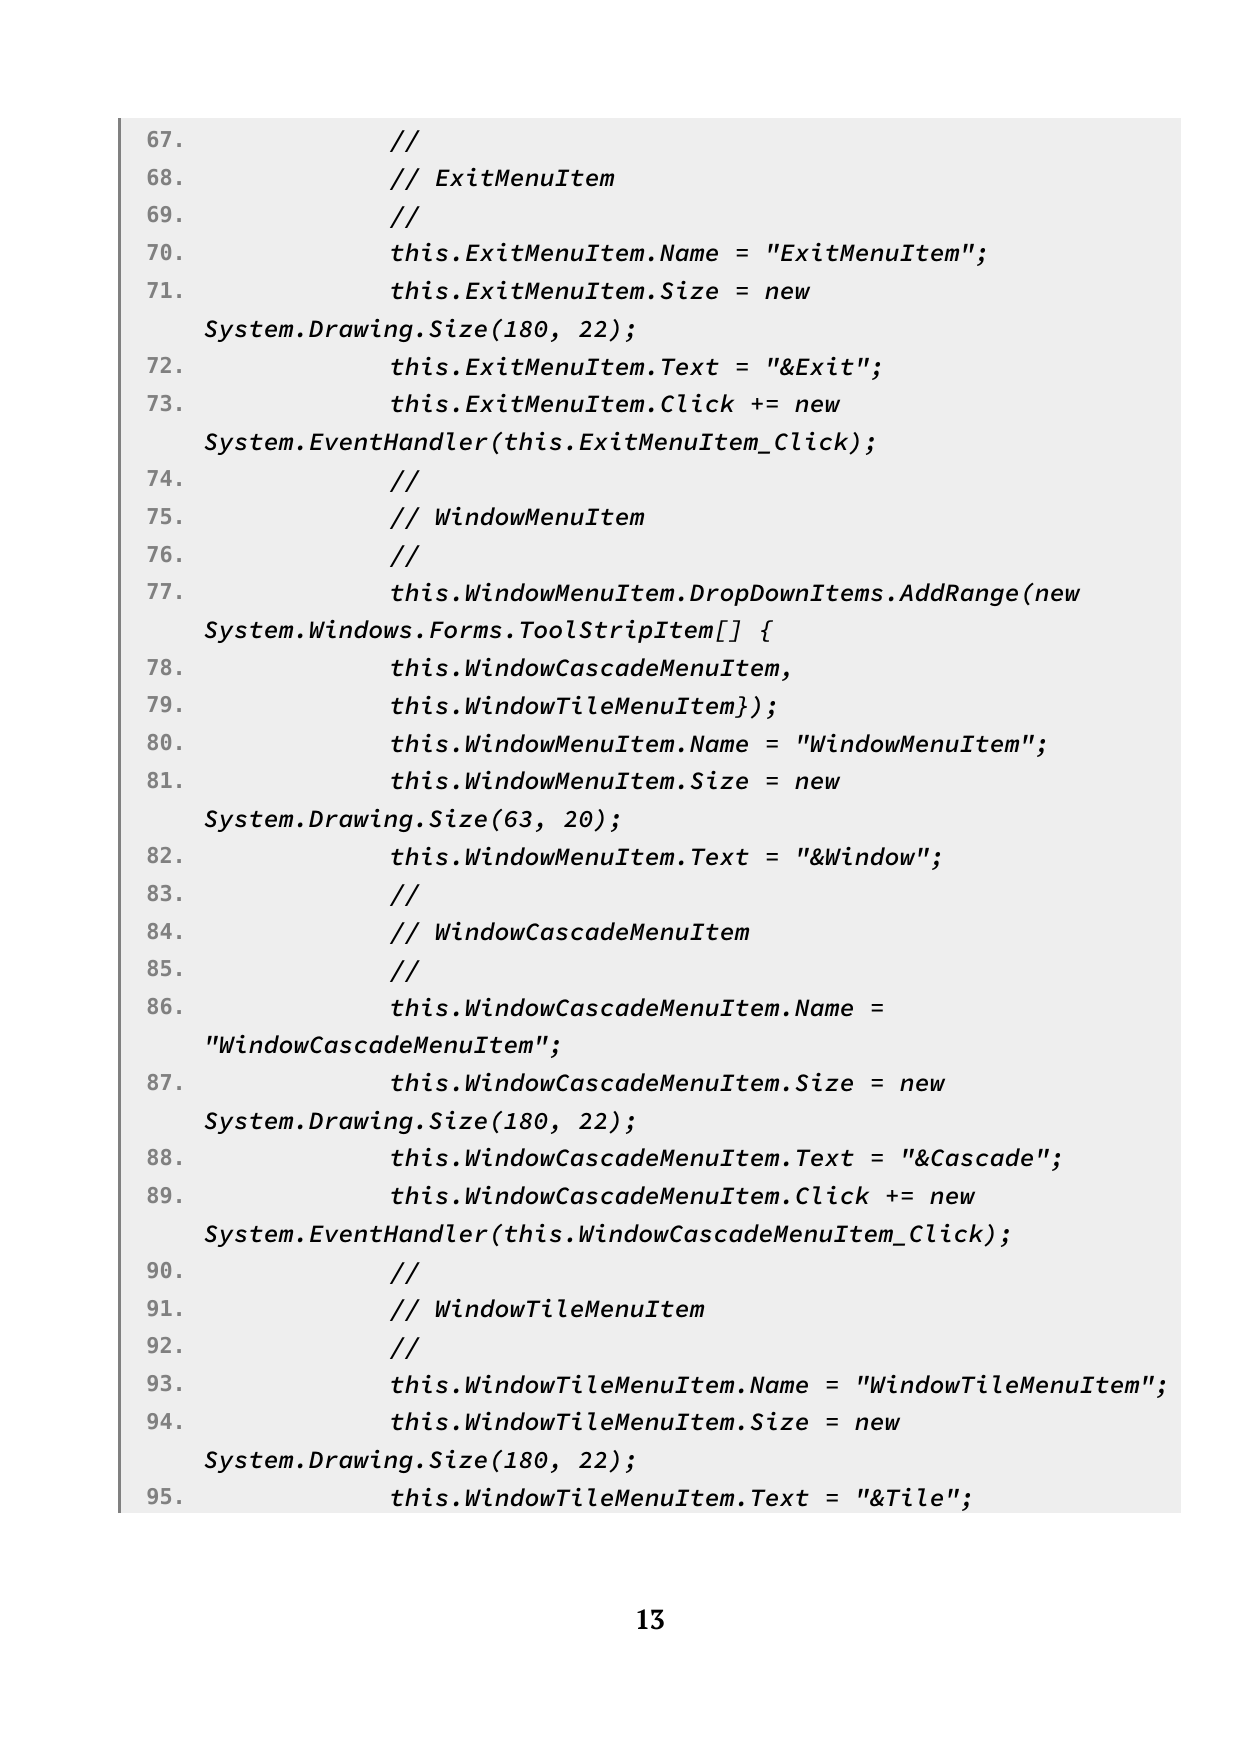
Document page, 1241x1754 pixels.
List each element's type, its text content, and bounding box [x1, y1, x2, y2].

list this.WindowCascadeMenuItem.Text = "&Cascade"; [121, 1136, 1181, 1174]
list this.WindowMenuItem.Name = "WindowMenuItem"; [121, 721, 1181, 759]
list // [121, 948, 1181, 985]
list this.ExitMenuItem.Text = "&Exit"; [121, 344, 1181, 382]
list this.WindowMenuItem.Size = new System.Drawing.Size(63, 20); [121, 759, 1181, 834]
list this.WindowCascadeMenuItem, [121, 646, 1181, 683]
list this.WindowMenuItem.Text = "&Window"; [121, 834, 1181, 872]
list // ExitMenuItem [121, 156, 1181, 193]
list this.WindowTileMenuItem.Name = "WindowTileMenuItem"; [121, 1362, 1181, 1400]
list // [121, 118, 1181, 156]
list this.ExitMenuItem.Name = "ExitMenuItem"; [121, 231, 1181, 269]
list // WindowMenuItem [121, 495, 1181, 533]
list // WindowCascadeMenuItem [121, 910, 1181, 947]
list // [121, 872, 1181, 910]
list // [121, 533, 1181, 570]
list // [121, 1249, 1181, 1287]
list this.WindowCascadeMenuItem.Size = new System.Drawing.Size(180, 22); [121, 1061, 1181, 1136]
list // WindowTileMenuItem [121, 1287, 1181, 1324]
list this.WindowMenuItem.DropDownItems.AddRange(new System.Windows.Forms.ToolStripItem[] { [121, 571, 1181, 646]
list this.WindowCascadeMenuItem.Name = "WindowCascadeMenuItem"; [121, 985, 1181, 1061]
list // [121, 193, 1181, 231]
list // [121, 457, 1181, 495]
list this.WindowCascadeMenuItem.Click += new System.EventHandler(this.WindowCascadeMenuItem_Click); [121, 1174, 1181, 1249]
list this.WindowTileMenuItem}); [121, 684, 1181, 721]
list this.ExitMenuItem.Click += new System.EventHandler(this.ExitMenuItem_Click); [121, 382, 1181, 457]
list // [121, 1325, 1181, 1362]
list this.ExitMenuItem.Size = new System.Drawing.Size(180, 22); [121, 269, 1181, 344]
list this.WindowTileMenuItem.Size = new System.Drawing.Size(180, 22); [121, 1400, 1181, 1475]
list this.WindowTileMenuItem.Text = "&Tile"; [121, 1476, 1181, 1513]
